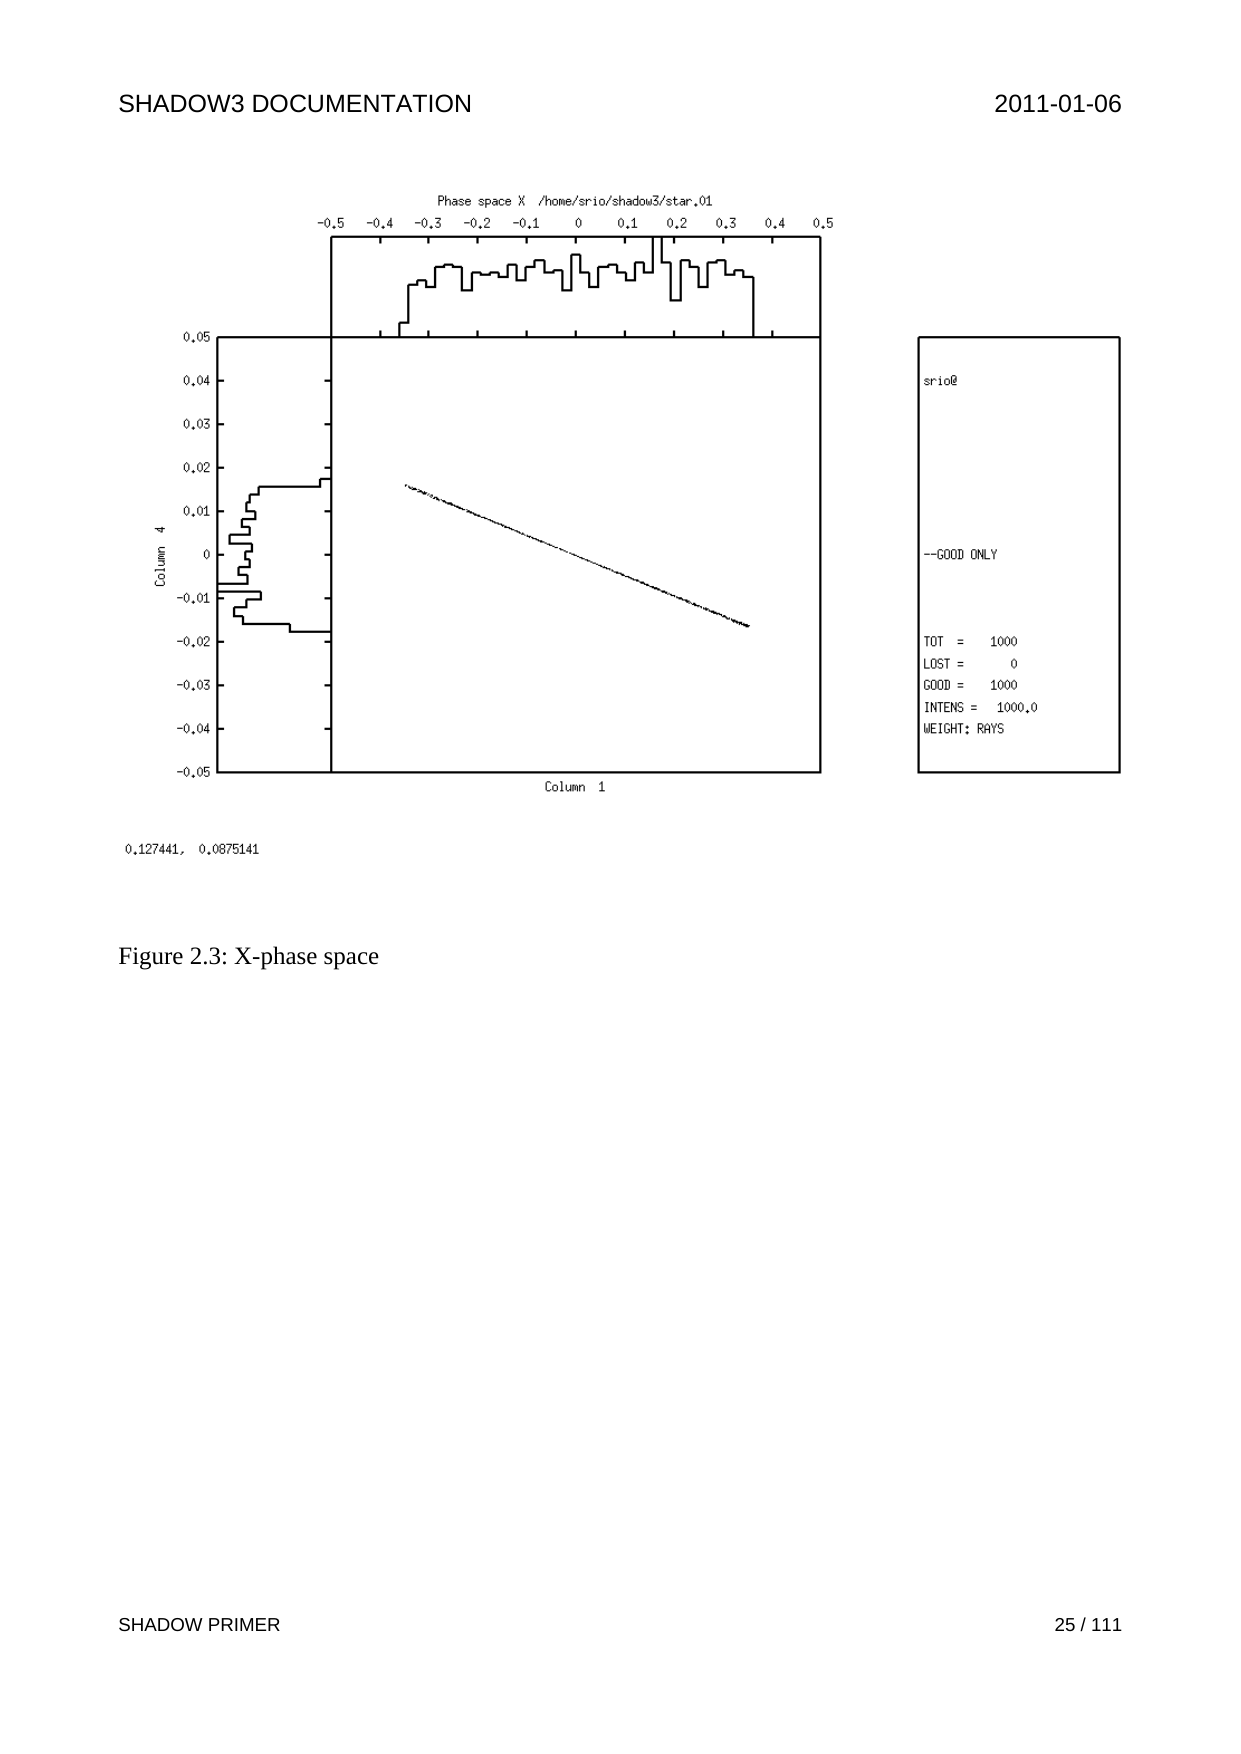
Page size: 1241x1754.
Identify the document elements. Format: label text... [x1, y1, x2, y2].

text Figure 2.3: X-phase space [118, 941, 1122, 970]
picture [118, 171, 1123, 855]
